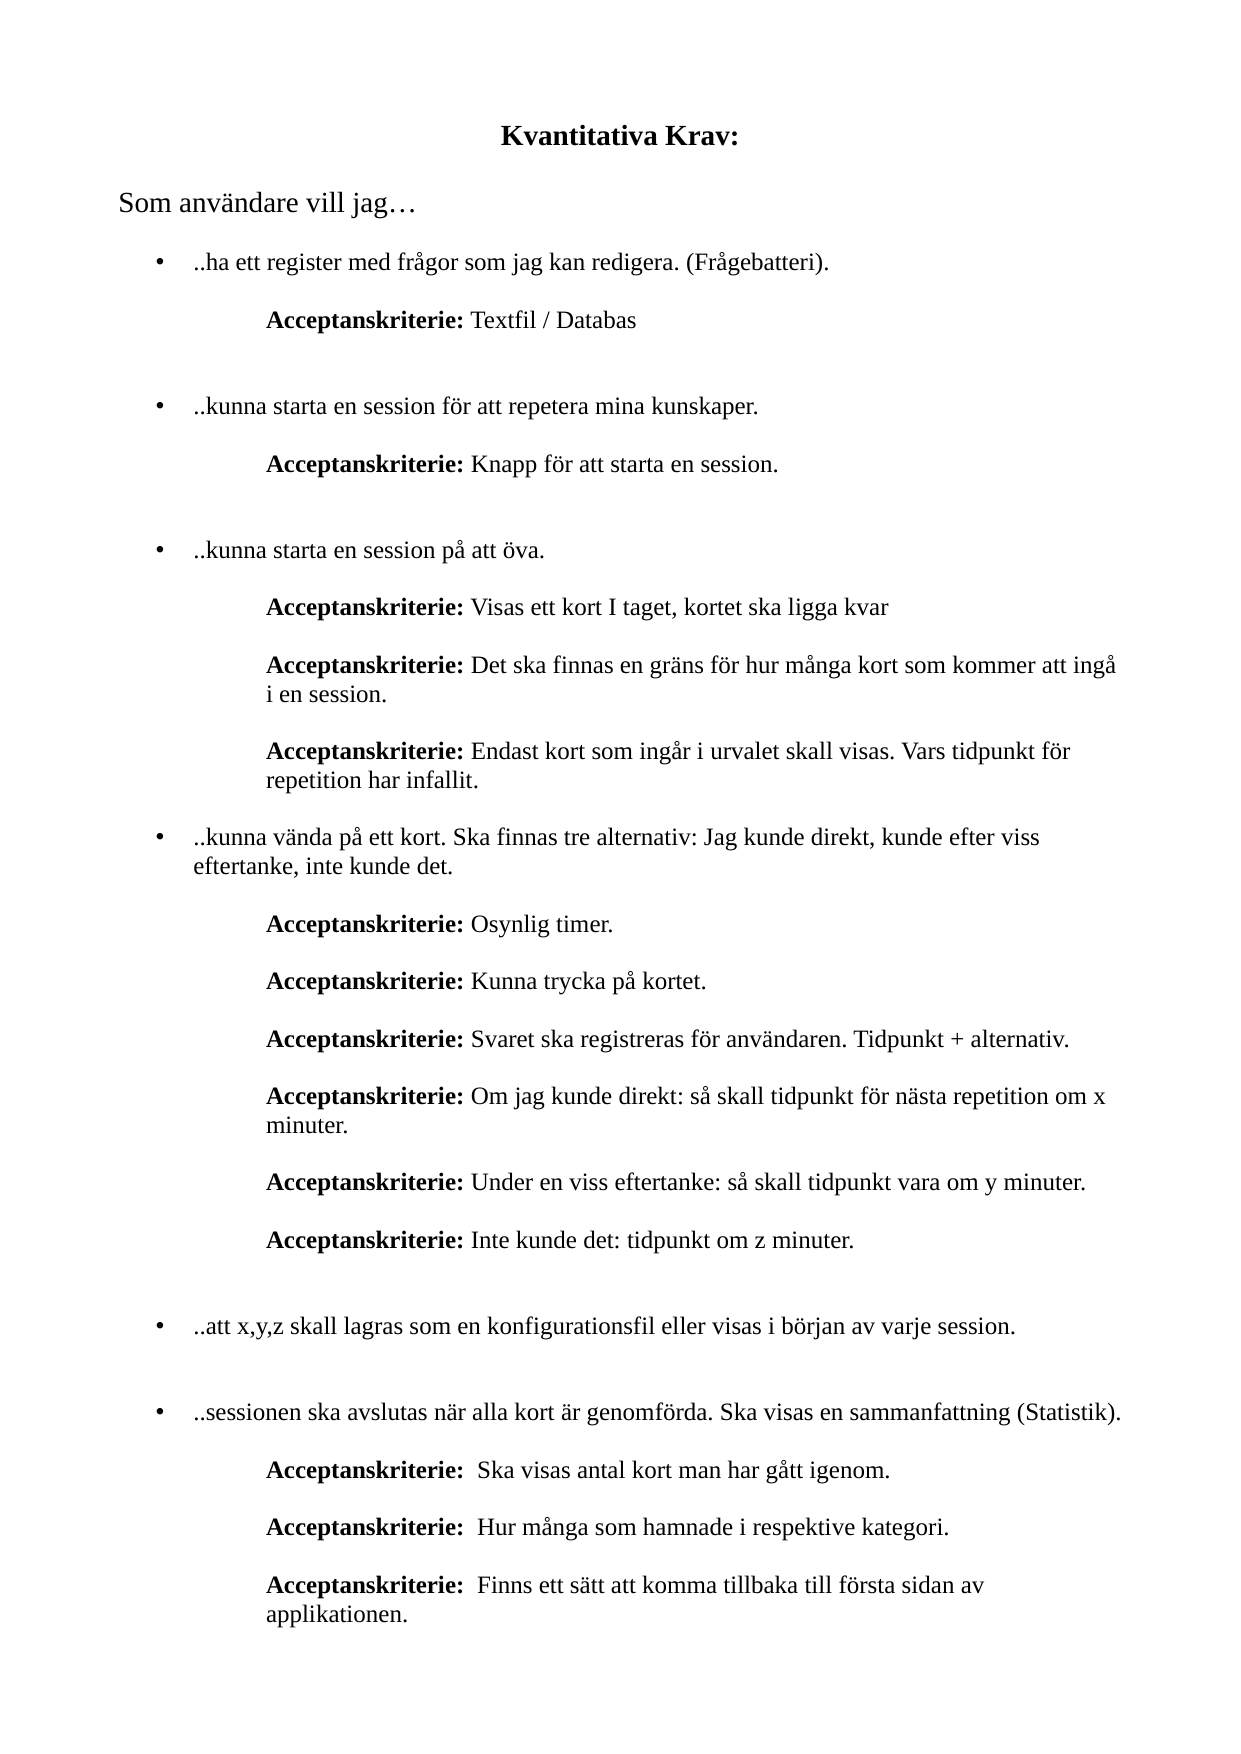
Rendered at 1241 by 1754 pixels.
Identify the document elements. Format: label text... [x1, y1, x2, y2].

text Acceptanskriterie: Kunna trycka på kortet. [266, 966, 1122, 995]
text Acceptanskriterie: Visas ett kort I taget, kortet ska ligga kvar [266, 592, 1122, 621]
text Acceptanskriterie: Textfil / Databas [266, 305, 1122, 334]
text Acceptanskriterie: Det ska finnas en gräns för hur många kort som kommer att ingå i en session. [266, 650, 1122, 707]
text Acceptanskriterie: Finns ett sätt att komma tillbaka till första sidan av applikationen. [266, 1570, 1122, 1627]
text Acceptanskriterie: Om jag kunde direkt: så skall tidpunkt för nästa repetition om x minuter. [266, 1081, 1122, 1139]
text Acceptanskriterie: Knapp för att starta en session. [266, 449, 1122, 477]
list ..att x,y,z skall lagras som en konfigurationsfil eller visas i början av varje session. [156, 1311, 1122, 1340]
text Som användare vill jag… [118, 185, 1122, 219]
text Acceptanskriterie: Osynlig timer. [266, 909, 1122, 937]
text Acceptanskriterie: Under en viss eftertanke: så skall tidpunkt vara om y minuter. [266, 1167, 1122, 1196]
text Acceptanskriterie: Svaret ska registreras för användaren. Tidpunkt + alternativ. [266, 1024, 1122, 1052]
text Acceptanskriterie: Endast kort som ingår i urvalet skall visas. Vars tidpunkt för repetition har infallit. [266, 736, 1122, 794]
list ..kunna vända på ett kort. Ska finnas tre alternativ: Jag kunde direkt, kunde efter viss eftertanke, inte kunde det. [156, 822, 1122, 880]
text Acceptanskriterie: Hur många som hamnade i respektive kategori. [266, 1512, 1122, 1541]
list ..kunna starta en session för att repetera mina kunskaper. [156, 391, 1122, 420]
text Kvantitativa Krav: [118, 118, 1122, 152]
list ..kunna starta en session på att öva. [156, 535, 1122, 564]
text Acceptanskriterie: Inte kunde det: tidpunkt om z minuter. [266, 1225, 1122, 1254]
text Acceptanskriterie: Ska visas antal kort man har gått igenom. [266, 1455, 1122, 1484]
list ..ha ett register med frågor som jag kan redigera. (Frågebatteri). [156, 247, 1122, 276]
list ..sessionen ska avslutas när alla kort är genomförda. Ska visas en sammanfattning (Statistik). [156, 1397, 1122, 1426]
